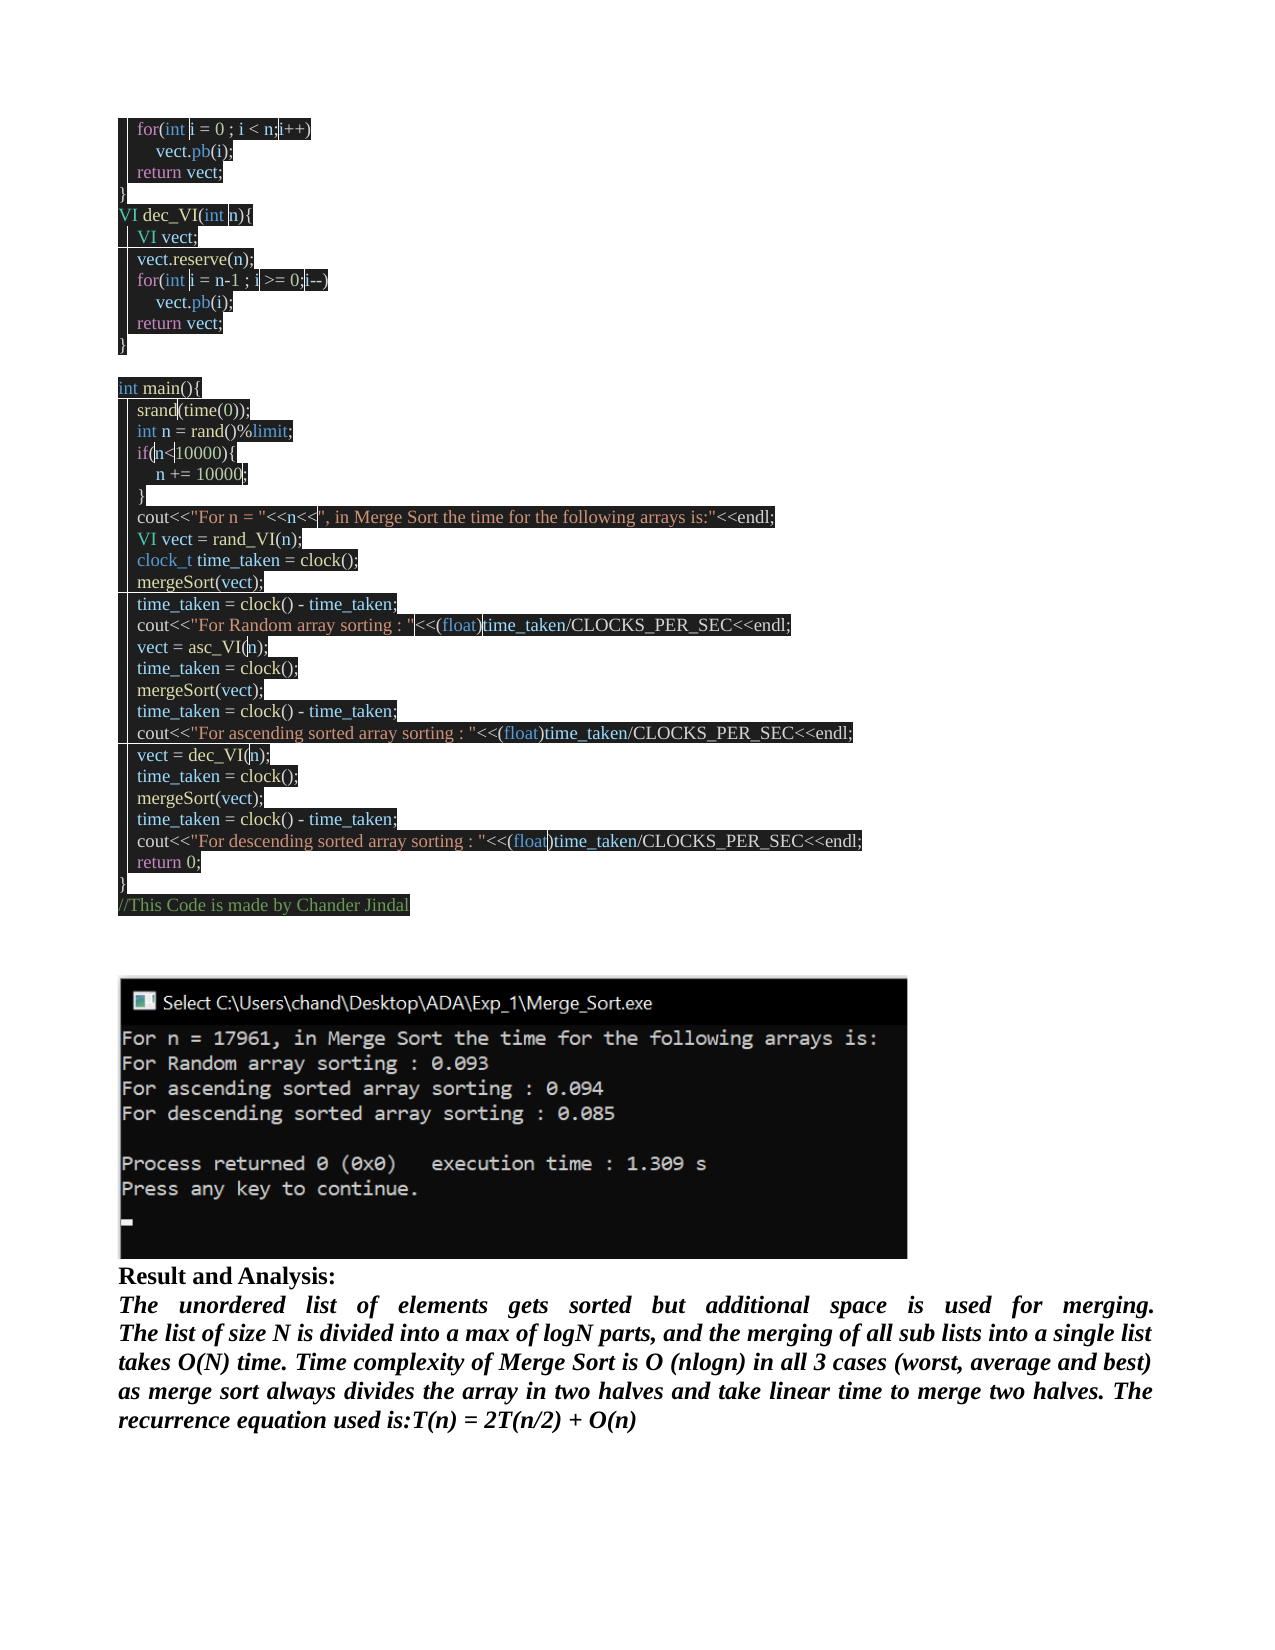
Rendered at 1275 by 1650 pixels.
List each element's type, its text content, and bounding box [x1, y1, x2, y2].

text time_taken = clock() - time_taken; [118, 808, 1157, 830]
text return vect; [118, 161, 1157, 183]
text for(int i = n-1 ; i >= 0;i--) [118, 269, 1157, 291]
text int n = rand()%limit; [118, 420, 1157, 442]
text cout<<"For ascending sorted array sorting : "<<(float)time_taken/CLOCKS_PER_SEC<<endl; [118, 722, 1157, 743]
text vect.reserve(n); [118, 247, 1157, 269]
text mergeSort(vect); [118, 571, 1157, 592]
text return 0; [118, 851, 1157, 873]
text srand(time(0)); [118, 398, 1157, 420]
text cout<<"For Random array sorting : "<<(float)time_taken/CLOCKS_PER_SEC<<endl; [118, 614, 1157, 636]
text cout<<"For descending sorted array sorting : "<<(float)time_taken/CLOCKS_PER_SEC<<endl; [118, 830, 1157, 851]
text vect = asc_VI(n); [118, 636, 1157, 657]
text } [118, 183, 1157, 204]
text vect.pb(i); [118, 140, 1157, 161]
text } [118, 485, 1157, 506]
text n += 10000; [118, 463, 1157, 485]
text The unordered list of elements gets sorted but additional space is used for merging. The list of size N is divided into a max of logN parts, and the merging of all sub lists into a single list takes O(N) time. Time complexity of Merge Sort is O (nlogn) in all 3 cases (worst, average and best) as merge sort always divides the array in two halves and take linear time to merge two halves. The recurrence equation used is:T(n) = 2T(n/2) + O(n) [118, 1290, 1157, 1433]
picture [117, 975, 908, 1259]
text return vect; [118, 312, 1157, 334]
text vect = dec_VI(n); [118, 743, 1157, 765]
text int main(){ [118, 377, 1157, 398]
text clock_t time_taken = clock(); [118, 549, 1157, 571]
text time_taken = clock(); [118, 657, 1157, 679]
text //This Code is made by Chander Jindal [118, 894, 1157, 916]
text cout<<"For n = "<<n<<", in Merge Sort the time for the following arrays is:"<<endl; [118, 506, 1157, 528]
text VI dec_VI(int n){ [118, 204, 1157, 226]
text time_taken = clock() - time_taken; [118, 700, 1157, 722]
text mergeSort(vect); [118, 787, 1157, 808]
text if(n<10000){ [118, 442, 1157, 463]
text VI vect; [118, 226, 1157, 247]
text time_taken = clock() - time_taken; [118, 592, 1157, 614]
text time_taken = clock(); [118, 765, 1157, 787]
text for(int i = 0 ; i < n;i++) [118, 118, 1157, 140]
text VI vect = rand_VI(n); [118, 528, 1157, 549]
text } [118, 334, 1157, 355]
text vect.pb(i); [118, 291, 1157, 312]
text } [118, 873, 1157, 894]
text Result and Analysis: [118, 1261, 1157, 1290]
text mergeSort(vect); [118, 679, 1157, 700]
